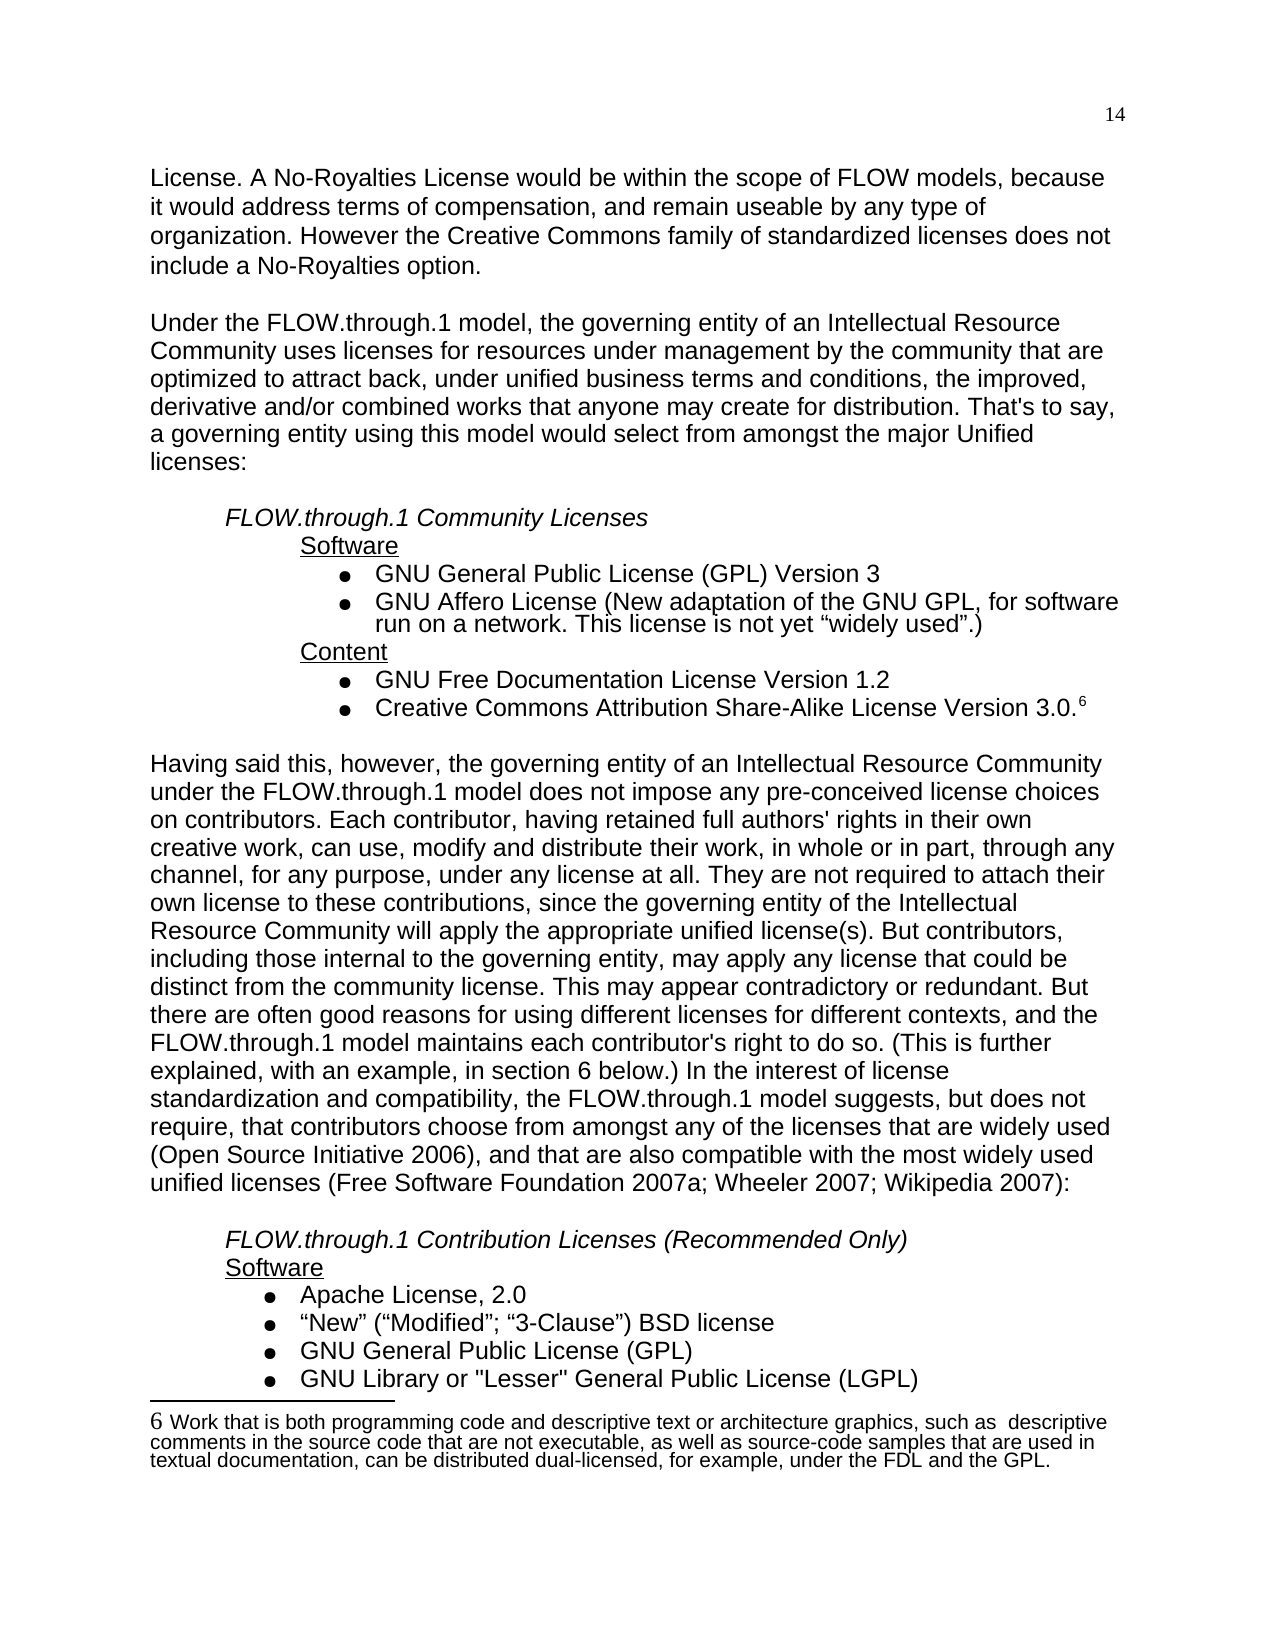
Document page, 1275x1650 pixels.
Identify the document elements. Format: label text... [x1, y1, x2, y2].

text Under the FLOW.through.1 model, the governing entity of an Intellectual Resource Community uses licenses for resources under management by the community that are optimized to attract back, under unified business terms and conditions, the improved, derivative and/or combined works that anyone may create for distribution. That's to say, a governing entity using this model would select from amongst the major Unified licenses: [150, 309, 1125, 476]
text Software [225, 1253, 1125, 1281]
list Creative Commons Attribution Share-Alike License Version 3.0. [337, 694, 1125, 722]
list GNU General Public License (GPL) [262, 1337, 1125, 1365]
list Apache License, 2.0 [262, 1281, 1125, 1309]
list Work that is both programming code and descriptive text or architecture graphics, such as descriptive comments in the source code that are not executable, as well as source-code samples that are used in textual documentation, can be distributed dual-licensed, for example, under the FDL and the GPL. [150, 1407, 1125, 1472]
text License. A No-Royalties License would be within the scope of FLOW models, because it would address terms of compensation, and remain useable by any type of organization. However the Creative Commons family of standardized licenses does not include a No-Royalties option. [150, 164, 1125, 279]
text Software [300, 532, 1125, 560]
list GNU Free Documentation License Version 1.2 [337, 666, 1125, 694]
list GNU Library or "Lesser" General Public License (LGPL) [262, 1365, 1125, 1393]
text Having said this, however, the governing entity of an Intellectual Resource Community under the FLOW.through.1 model does not impose any pre-conceived license choices on contributors. Each contributor, having retained full authors' rights in their own creative work, can use, modify and distribute their work, in whole or in part, through any channel, for any purpose, under any license at all. They are not required to attach their own license to these contributions, since the governing entity of the Intellectual Resource Community will apply the appropriate unified license(s). But contributors, including those internal to the governing entity, may apply any license that could be distinct from the community license. This may appear contradictory or redundant. But there are often good reasons for using different licenses for different contexts, and the FLOW.through.1 model maintains each contributor's right to do so. (This is further explained, with an example, in section 6 below.) In the interest of license standardization and compatibility, the FLOW.through.1 model suggests, but does not require, that contributors choose from amongst any of the licenses that are widely used (Open Source Initiative 2006), and that are also compatible with the most widely used unified licenses (Free Software Foundation 2007a; Wheeler 2007; Wikipedia 2007): [150, 749, 1125, 1196]
list “New” (“Modified”; “3-Clause”) BSD license [262, 1309, 1125, 1337]
text FLOW.through.1 Contribution Licenses (Recommended Only) [225, 1226, 1125, 1253]
list GNU Affero License (New adaptation of the GNU GPL, for software run on a network. This license is not yet “widely used”.) [337, 588, 1125, 638]
text Content [300, 638, 1125, 666]
list GNU General Public License (GPL) Version 3 [337, 560, 1125, 588]
text FLOW.through.1 Community Licenses [225, 504, 1125, 532]
